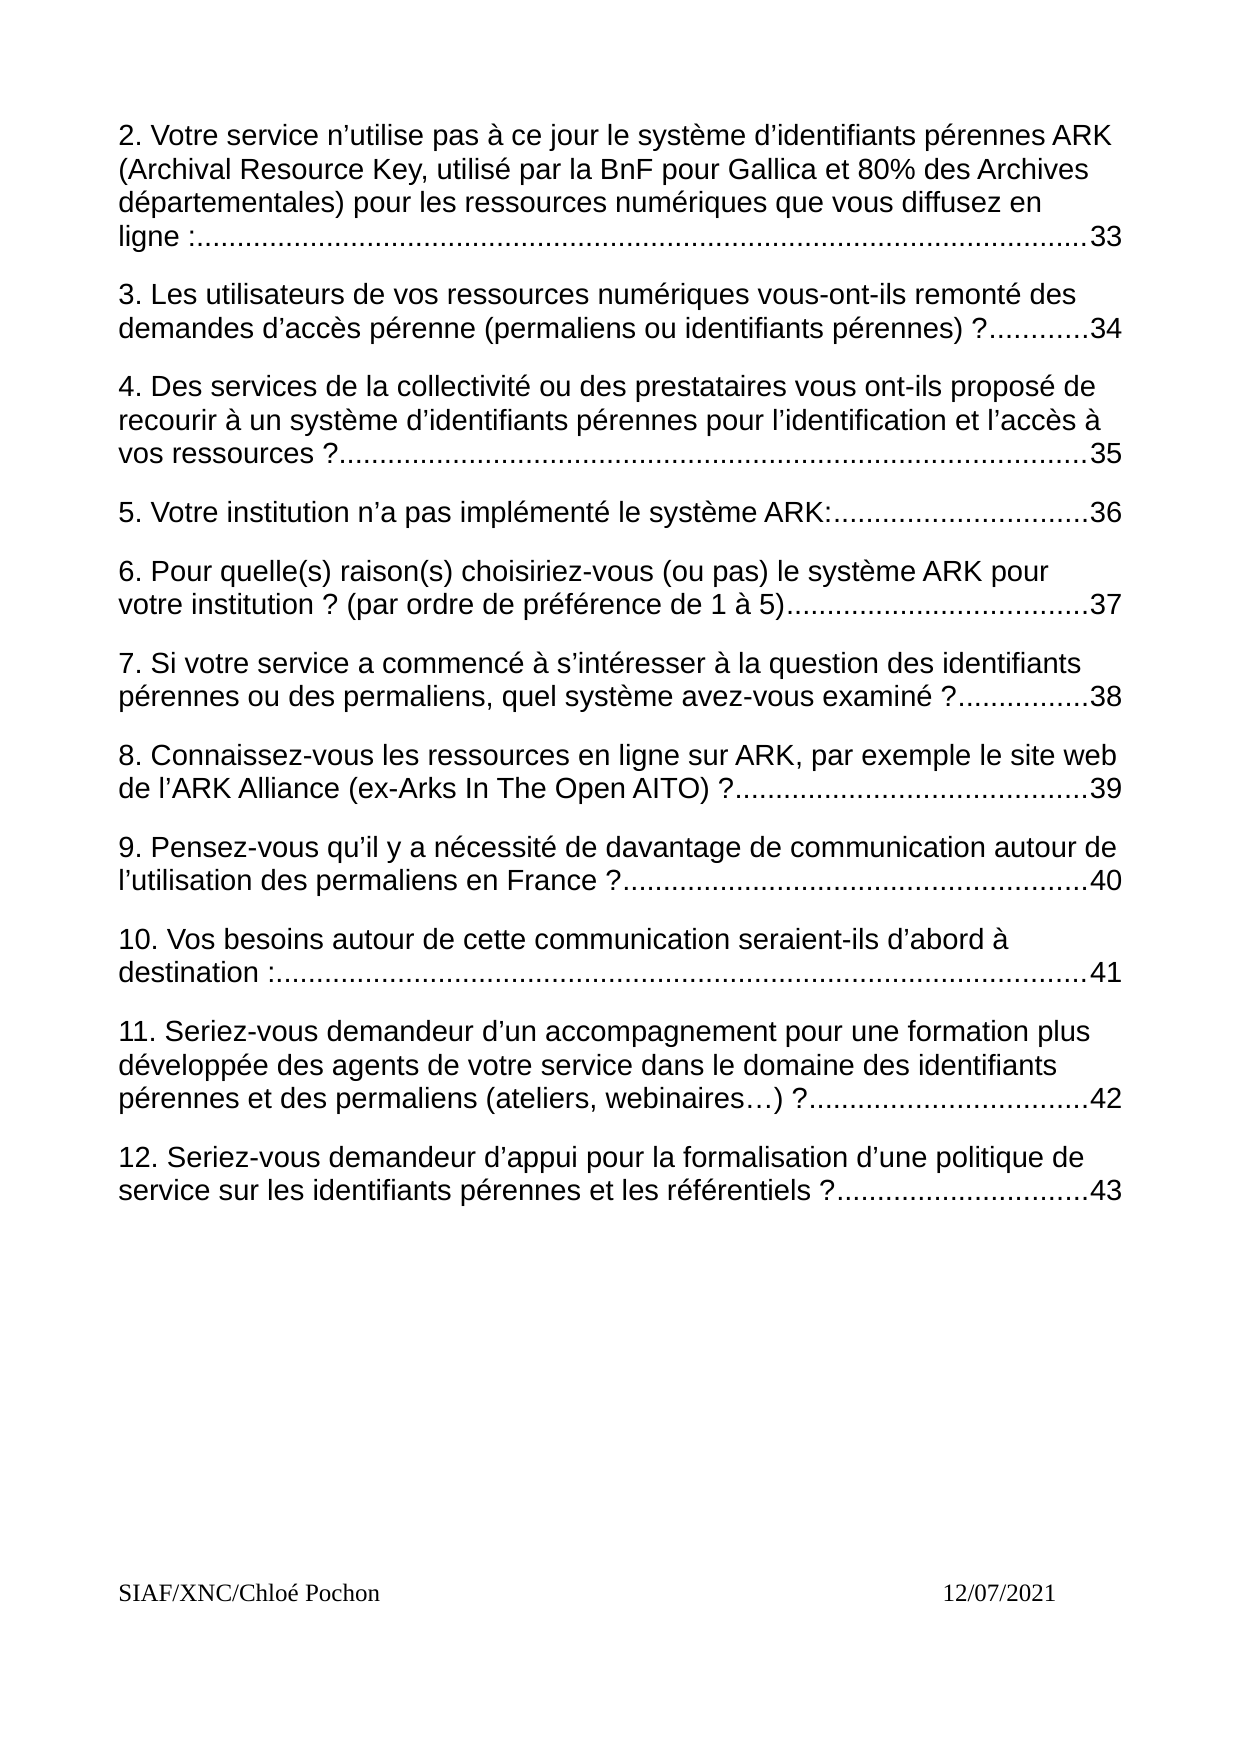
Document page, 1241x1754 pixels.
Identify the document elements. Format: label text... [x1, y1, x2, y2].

subtitle 6. Pour quelle(s) raison(s) choisiriez-vous (ou pas) le système ARK pour votre institution ? (par ordre de préférence de 1 à 5) 37 [118, 553, 1122, 621]
subtitle 9. Pensez-vous qu’il y a nécessité de davantage de communication autour de l’utilisation des permaliens en France ? 40 [118, 830, 1122, 897]
subtitle 7. Si votre service a commencé à s’intéresser à la question des identifiants pérennes ou des permaliens, quel système avez-vous examiné ? 38 [118, 646, 1122, 713]
subtitle 5. Votre institution n’a pas implémenté le système ARK: 36 [118, 495, 1122, 528]
subtitle 11. Seriez-vous demandeur d’un accompagnement pour une formation plus développée des agents de votre service dans le domaine des identifiants pérennes et des permaliens (ateliers, webinaires…) ? 42 [118, 1014, 1122, 1114]
subtitle 8. Connaissez-vous les ressources en ligne sur ARK, par exemple le site web de l’ARK Alliance (ex-Arks In The Open AITO) ? 39 [118, 738, 1122, 805]
subtitle 4. Des services de la collectivité ou des prestataires vous ont-ils proposé de recourir à un système d’identifiants pérennes pour l’identification et l’accès à vos ressources ? 35 [118, 369, 1122, 470]
subtitle 2. Votre service n’utilise pas à ce jour le système d’identifiants pérennes ARK (Archival Resource Key, utilisé par la BnF pour Gallica et 80% des Archives départementales) pour les ressources numériques que vous diffusez en ligne : 33 [118, 118, 1122, 252]
subtitle 3. Les utilisateurs de vos ressources numériques vous-ont-ils remonté des demandes d’accès pérenne (permaliens ou identifiants pérennes) ? 34 [118, 277, 1122, 344]
subtitle 10. Vos besoins autour de cette communication seraient-ils d’abord à destination : 41 [118, 922, 1122, 989]
subtitle 12. Seriez-vous demandeur d’appui pour la formalisation d’une politique de service sur les identifiants pérennes et les référentiels ? 43 [118, 1139, 1122, 1207]
